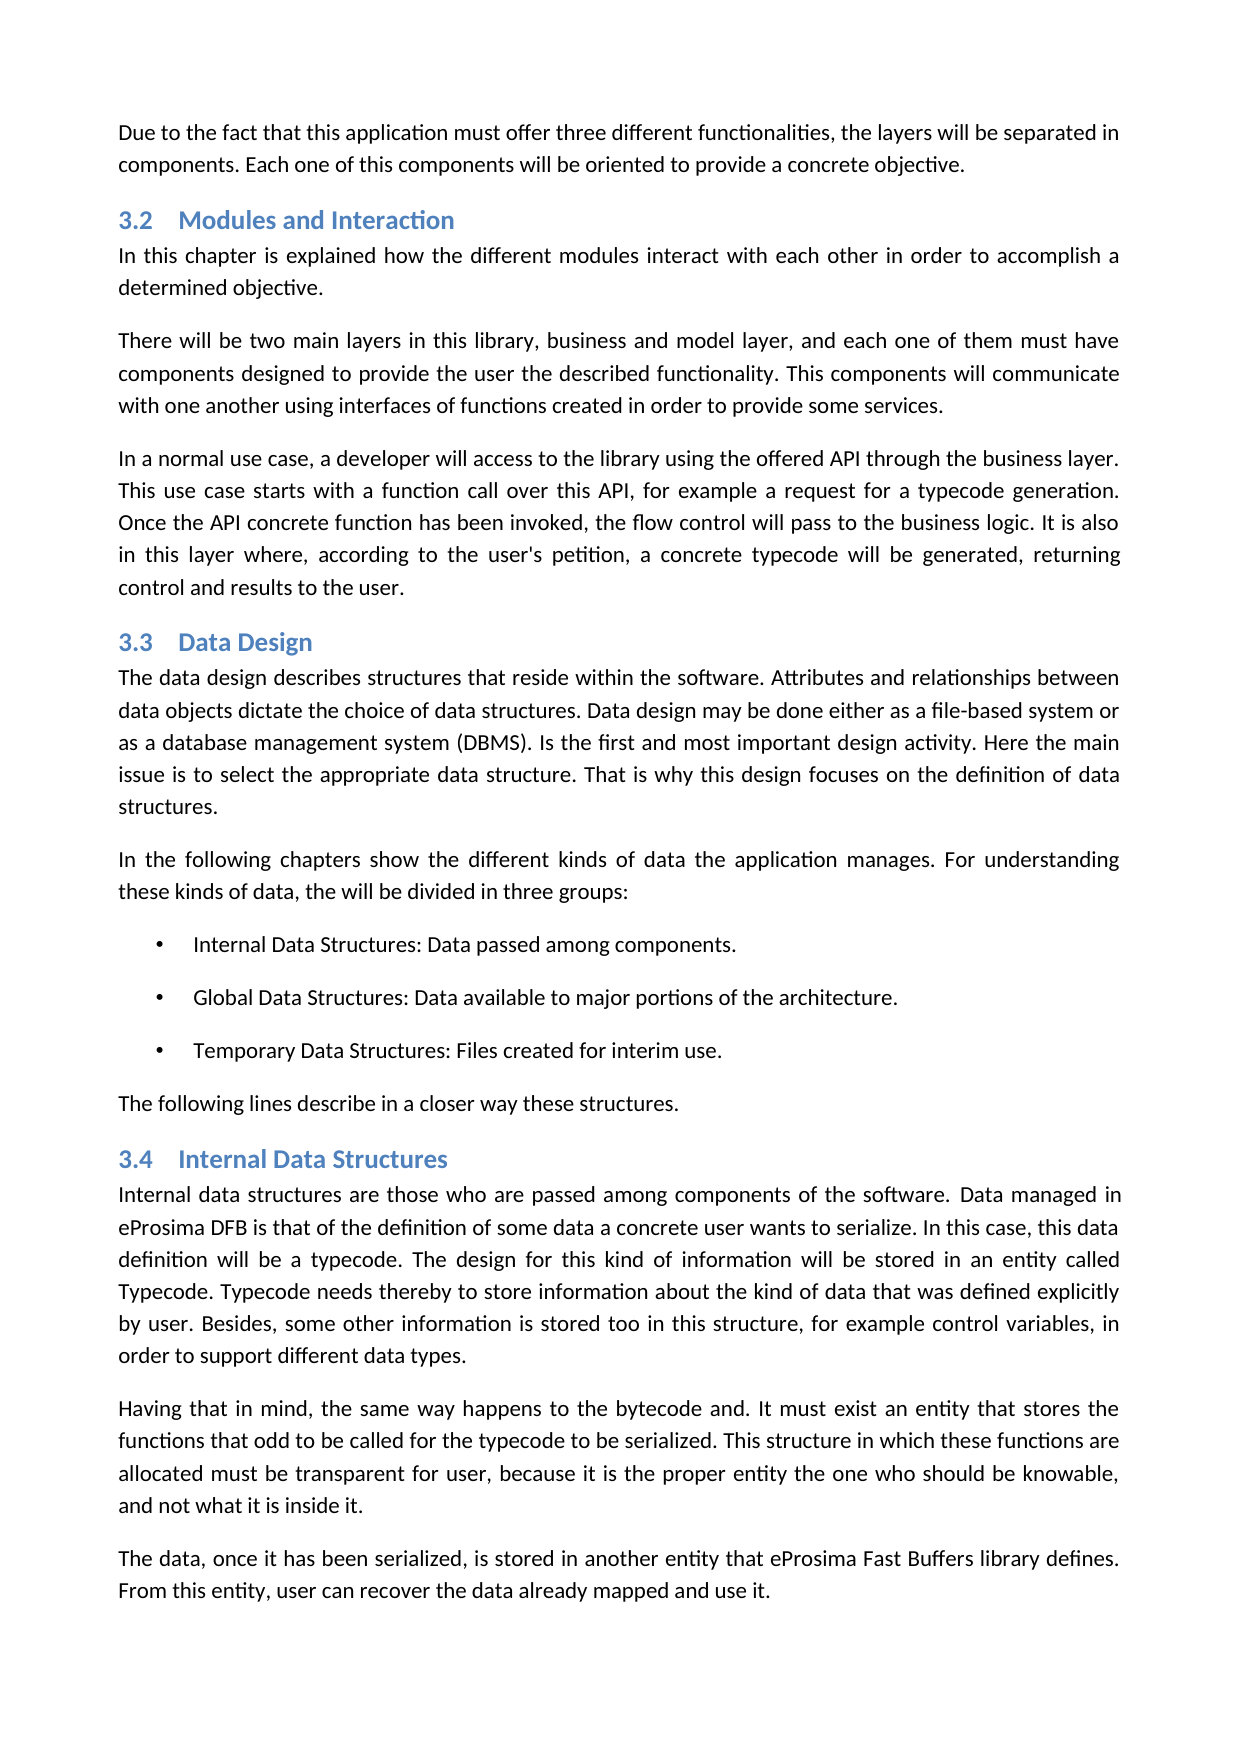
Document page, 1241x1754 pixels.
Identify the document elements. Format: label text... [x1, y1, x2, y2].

subtitle Modules and Interaction [118, 203, 1122, 236]
text The data, once it has been serialized, is stored in another entity that eProsima Fast Buffers library defines. From this entity, user can recover the data already mapped and use it. [118, 1544, 1122, 1604]
subtitle Data Design [118, 626, 1122, 659]
subtitle Internal Data Structures [118, 1143, 1122, 1176]
list Internal Data Structures: Data passed among components. [156, 931, 1122, 958]
text The data design describes structures that reside within the software. Attributes and relationships between data objects dictate the choice of data structures. Data design may be done either as a file-based system or as a database management system (DBMS). Is the first and most important design activity. Here the main issue is to select the appropriate data structure. That is why this design focuses on the definition of data structures. [118, 663, 1122, 820]
text In a normal use case, a developer will access to the library using the offered API through the business layer. This use case starts with a function call over this API, for example a request for a typecode generation. Once the API concrete function has been invoked, the flow control will pass to the business logic. It is also in this layer where, according to the user's petition, a concrete typecode will be generated, returning control and results to the user. [118, 444, 1122, 601]
text In this chapter is explained how the different modules interact with each other in order to accomplish a determined objective. [118, 241, 1122, 301]
text Having that in mind, the same way happens to the bytecode and. It must exist an entity that stores the functions that odd to be called for the typecode to be serialized. This structure in which these functions are allocated must be transparent for user, because it is the proper entity the one who should be knowable, and not what it is inside it. [118, 1394, 1122, 1519]
list Global Data Structures: Data available to major portions of the architecture. [156, 983, 1122, 1012]
list Temporary Data Structures: Files created for interim use. [156, 1037, 1122, 1064]
text In the following chapters show the different kinds of data the application manages. For understanding these kinds of data, the will be divided in three groups: [118, 845, 1122, 906]
text There will be two main layers in this library, business and model layer, and each one of them must have components designed to provide the user the described functionality. This components will communicate with one another using interfaces of functions created in order to provide some services. [118, 326, 1122, 419]
text Internal data structures are those who are passed among components of the software. Data managed in eProsima DFB is that of the definition of some data a concrete user wants to serialize. In this case, this data definition will be a typecode. The design for this kind of information will be stored in an entity called Typecode. Typecode needs thereby to store information about the kind of data that was defined explicitly by user. Besides, some other information is stored too in this structure, for example control variables, in order to support different data types. [118, 1181, 1122, 1369]
text Due to the fact that this application must offer three different functionalities, the layers will be separated in components. Each one of this components will be oriented to provide a concrete objective. [118, 118, 1122, 178]
text The following lines describe in a closer way these structures. [118, 1089, 1122, 1118]
